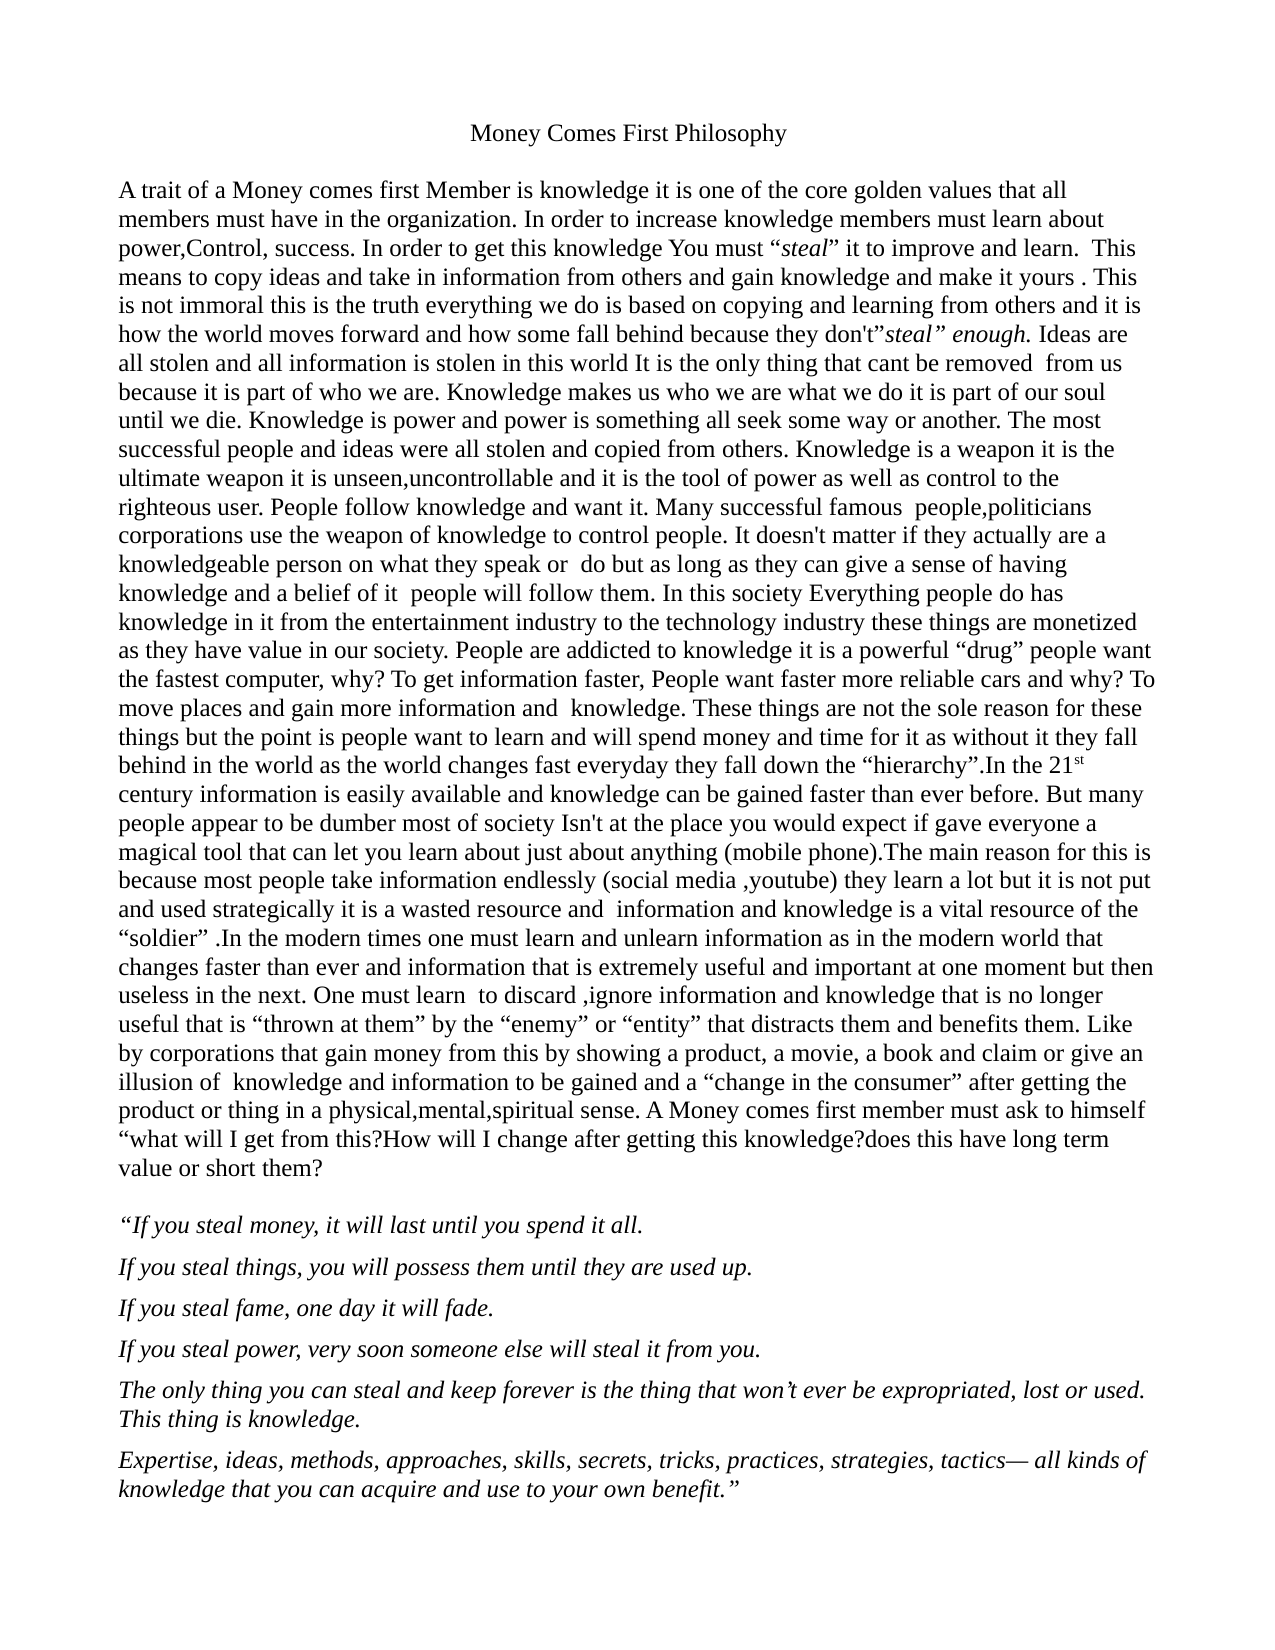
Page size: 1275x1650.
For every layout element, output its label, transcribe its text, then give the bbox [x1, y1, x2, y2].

text A trait of a Money comes first Member is knowledge it is one of the core golden values that all members must have in the organization. In order to increase knowledge members must learn about power,Control, success. In order to get this knowledge You must “steal” it to improve and learn. This means to copy ideas and take in information from others and gain knowledge and make it yours . This is not immoral this is the truth everything we do is based on copying and learning from others and it is how the world moves forward and how some fall behind because they don't”steal” enough. Ideas are all stolen and all information is stolen in this world It is the only thing that cant be removed from us because it is part of who we are. Knowledge makes us who we are what we do it is part of our soul until we die. Knowledge is power and power is something all seek some way or another. The most successful people and ideas were all stolen and copied from others. Knowledge is a weapon it is the ultimate weapon it is unseen,uncontrollable and it is the tool of power as well as control to the righteous user. People follow knowledge and want it. Many successful famous people,politicians corporations use the weapon of knowledge to control people. It doesn't matter if they actually are a knowledgeable person on what they speak or do but as long as they can give a sense of having knowledge and a belief of it people will follow them. In this society Everything people do has knowledge in it from the entertainment industry to the technology industry these things are monetized as they have value in our society. People are addicted to knowledge it is a powerful “drug” people want the fastest computer, why? To get information faster, People want faster more reliable cars and why? To move places and gain more information and knowledge. These things are not the sole reason for these things but the point is people want to learn and will spend money and time for it as without it they fall behind in the world as the world changes fast everyday they fall down the “hierarchy”.In the 21st century information is easily available and knowledge can be gained faster than ever before. But many people appear to be dumber most of society Isn't at the place you would expect if gave everyone a magical tool that can let you learn about just about anything (mobile phone).The main reason for this is because most people take information endlessly (social media ,youtube) they learn a lot but it is not put and used strategically it is a wasted resource and information and knowledge is a vital resource of the “soldier” .In the modern times one must learn and unlearn information as in the modern world that changes faster than ever and information that is extremely useful and important at one moment but then useless in the next. One must learn to discard ,ignore information and knowledge that is no longer useful that is “thrown at them” by the “enemy” or “entity” that distracts them and benefits them. Like by corporations that gain money from this by showing a product, a movie, a book and claim or give an illusion of knowledge and information to be gained and a “change in the consumer” after getting the product or thing in a physical,mental,spiritual sense. A Money comes first member must ask to himself “what will I get from this?How will I change after getting this knowledge?does this have long term value or short them? [118, 176, 1157, 1182]
text “If you steal money, it will last until you spend it all. [118, 1211, 1157, 1239]
text Money Comes First Philosophy [118, 118, 1157, 147]
text If you steal power, very soon someone else will steal it from you. [118, 1334, 1157, 1363]
text Expertise, ideas, methods, approaches, skills, secrets, tricks, practices, strategies, tactics— all kinds of knowledge that you can acquire and use to your own benefit.” [118, 1446, 1157, 1503]
text If you steal things, you will possess them until they are used up. [118, 1252, 1157, 1281]
text If you steal fame, one day it will fade. [118, 1293, 1157, 1322]
text The only thing you can steal and keep forever is the thing that won’t ever be expropriated, lost or used. This thing is knowledge. [118, 1376, 1157, 1433]
